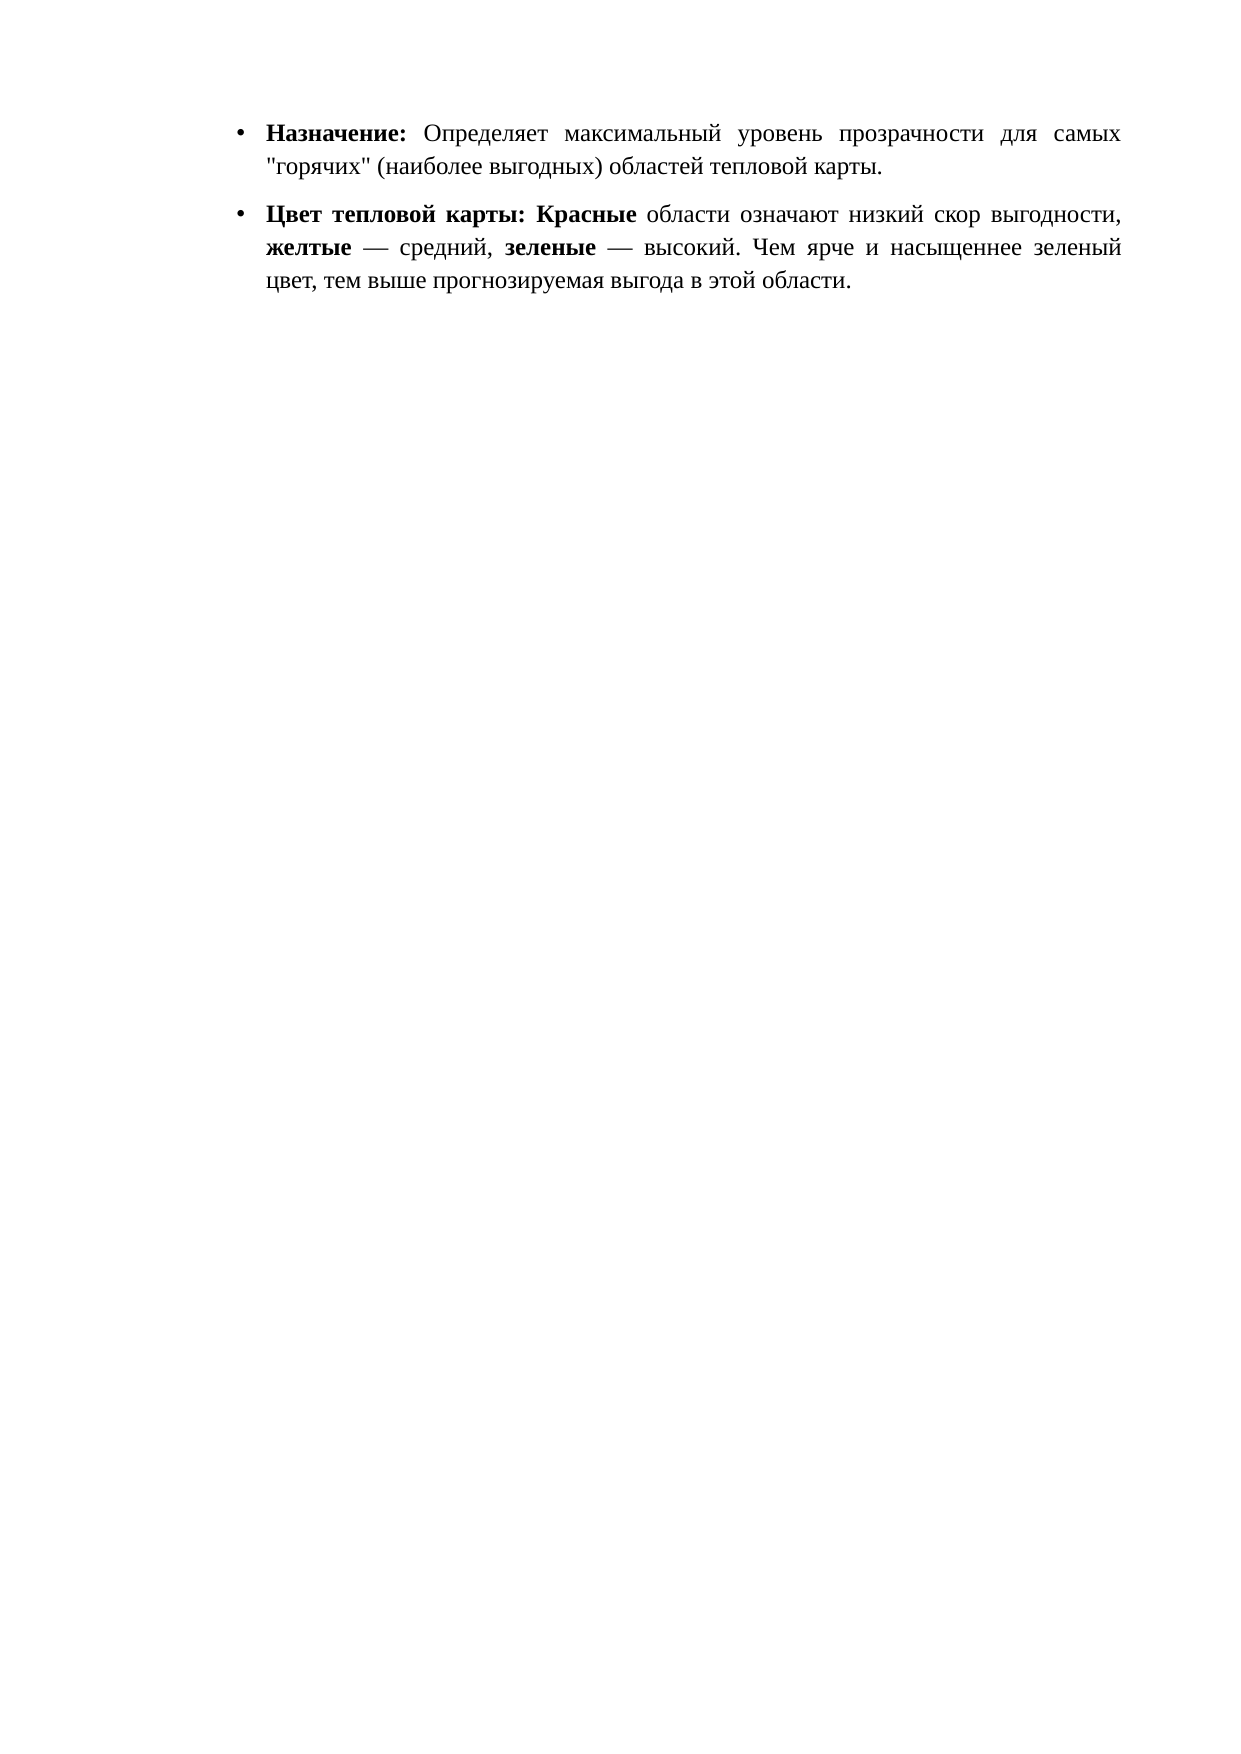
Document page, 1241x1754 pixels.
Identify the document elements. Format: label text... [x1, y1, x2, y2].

list Цвет тепловой карты: Красные области означают низкий скор выгодности, желтые — средний, зеленые — высокий. Чем ярче и насыщеннее зеленый цвет, тем выше прогнозируемая выгода в этой области. [236, 199, 1122, 293]
list Назначение: Определяет максимальный уровень прозрачности для самых "горячих" (наиболее выгодных) областей тепловой карты. [236, 118, 1122, 180]
